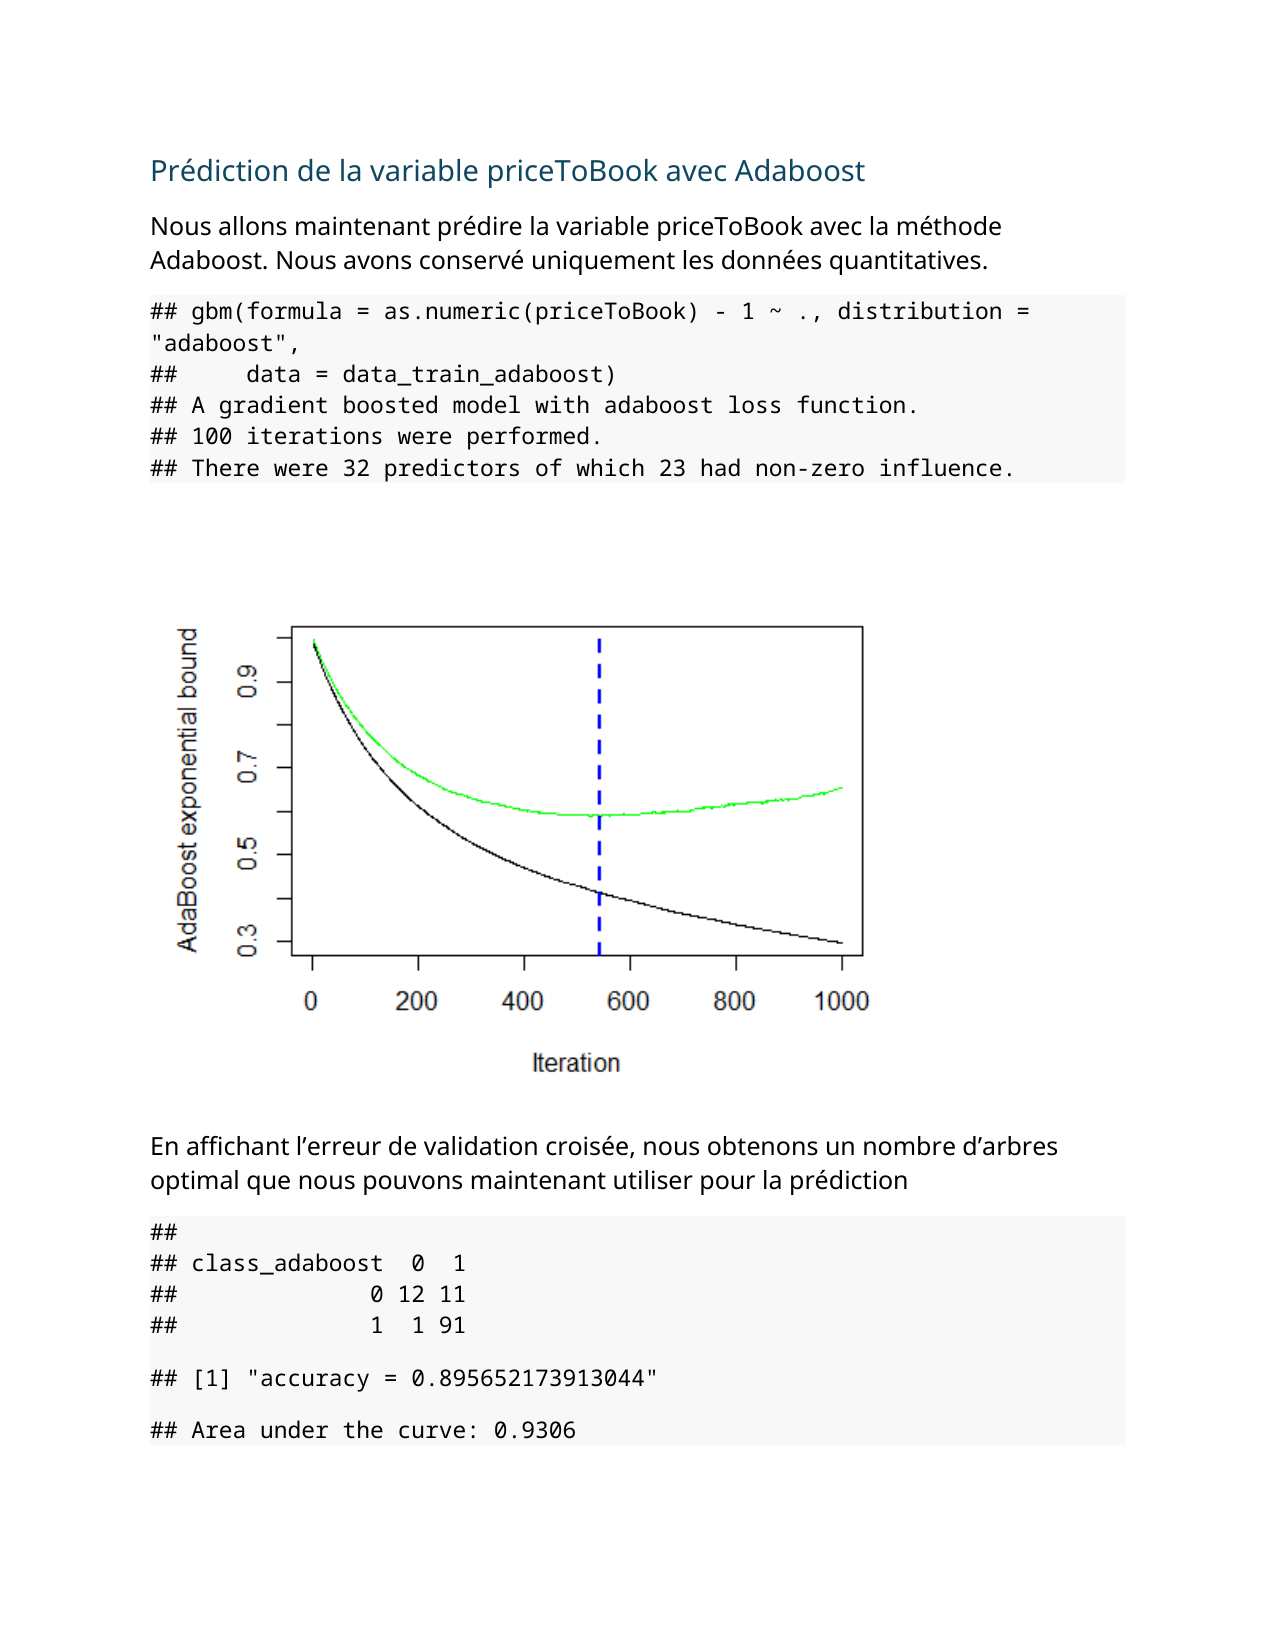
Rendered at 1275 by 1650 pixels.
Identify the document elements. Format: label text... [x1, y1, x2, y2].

subtitle Prédiction de la variable priceToBook avec Adaboost [150, 150, 1125, 190]
text ## ## class_adaboost 0 1 ## 0 12 11 ## 1 1 91 [150, 1216, 1125, 1341]
text ## Area under the curve: 0.9306 [150, 1413, 1125, 1445]
text En affichant l’erreur de validation croisée, nous obtenons un nombre d’arbres optimal que nous pouvons maintenant utiliser pour la prédiction [150, 1129, 1125, 1197]
text Nous allons maintenant prédire la variable priceToBook avec la méthode Adaboost. Nous avons conservé uniquement les données quantitatives. [150, 208, 1125, 277]
picture [168, 503, 927, 1110]
text ## gbm(formula = as.numeric(priceToBook) - 1 ~ ., distribution = "adaboost", ## data = data_train_adaboost) ## A gradient boosted model with adaboost loss function. ## 100 iterations were performed. ## There were 32 predictors of which 23 had non-zero influence. [150, 295, 1125, 483]
text ## [1] "accuracy = 0.895652173913044" [150, 1361, 1125, 1393]
